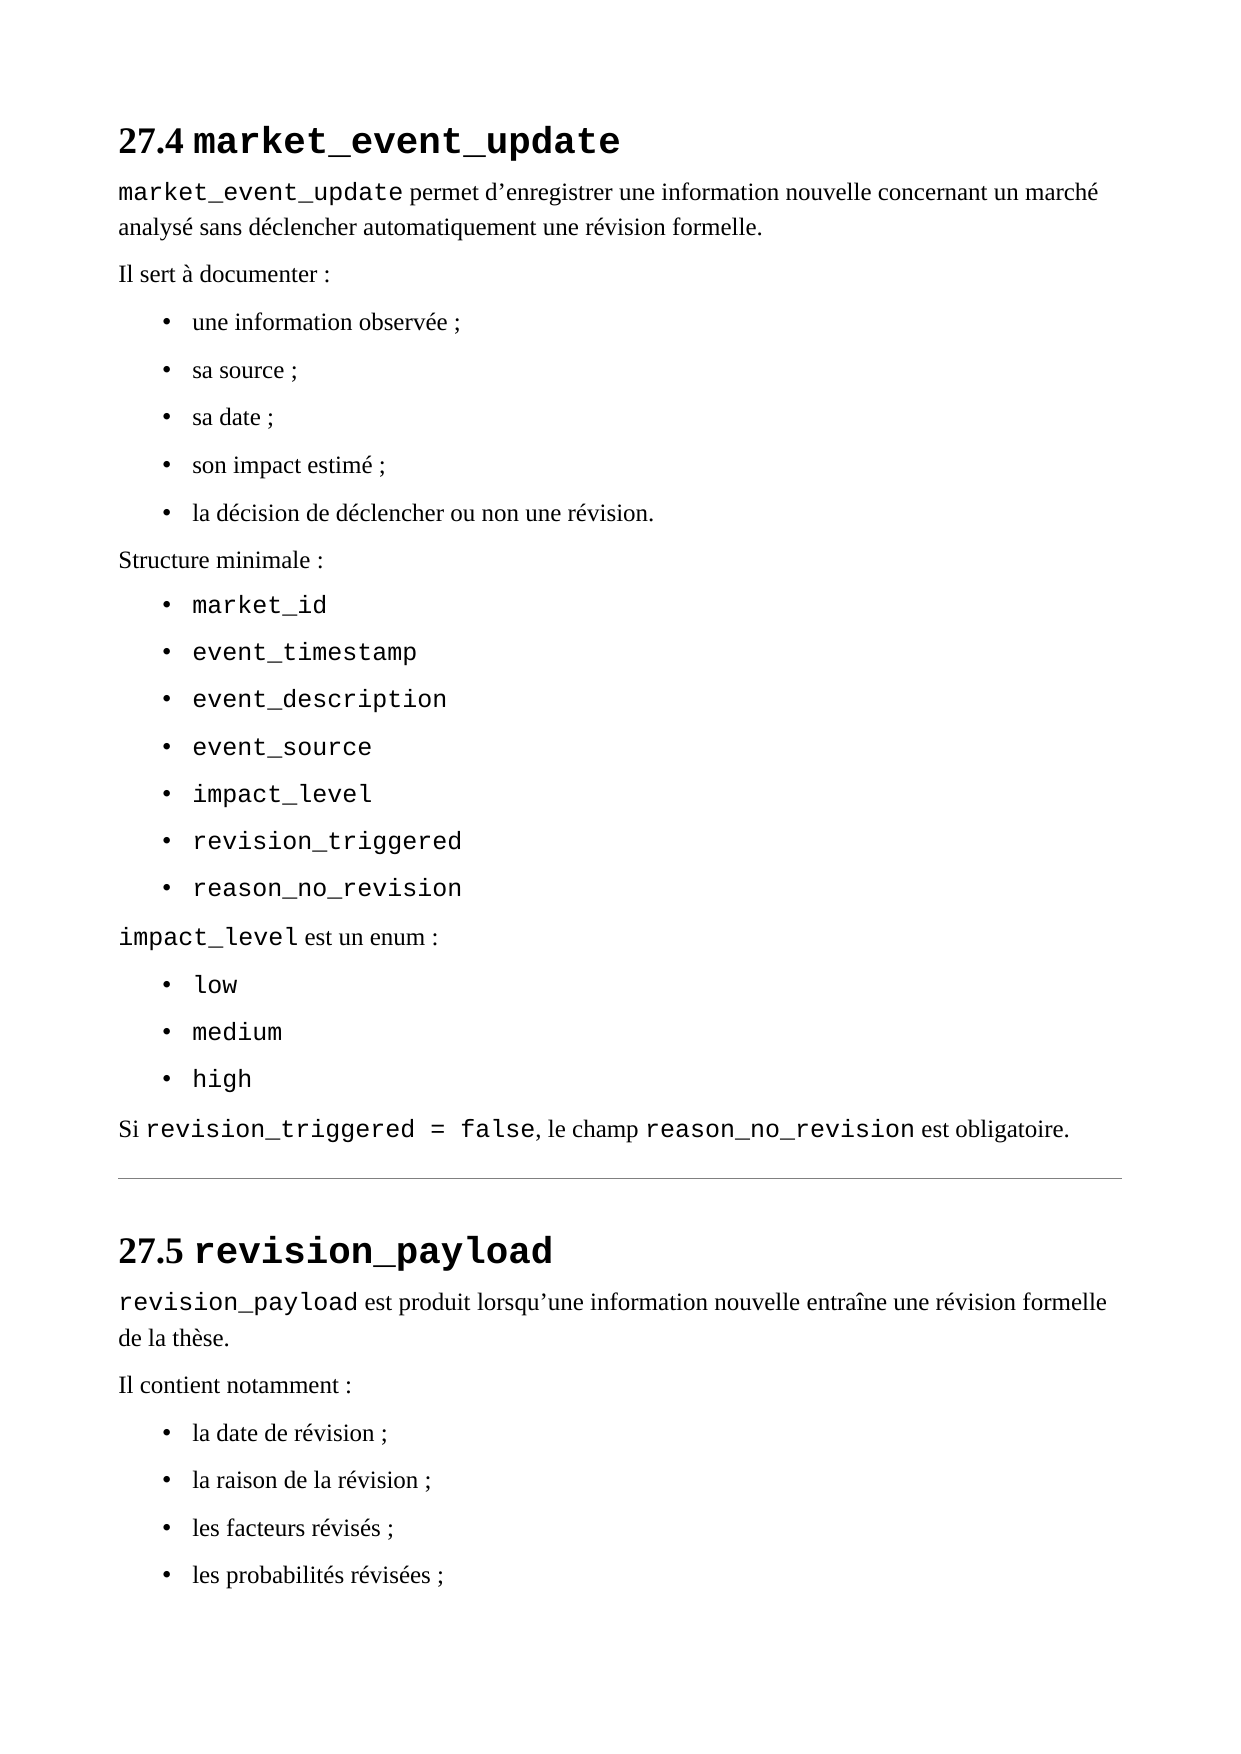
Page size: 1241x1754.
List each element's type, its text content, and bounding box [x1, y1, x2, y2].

list son impact estimé ; [162, 450, 1122, 479]
list reason_no_revision [162, 875, 1122, 904]
list sa date ; [162, 402, 1122, 431]
list les probabilités révisées ; [162, 1561, 1122, 1589]
text impact_level est un enum : [118, 922, 1122, 953]
list low [162, 972, 1122, 1001]
list event_description [162, 687, 1122, 715]
list une information observée ; [162, 307, 1122, 336]
text Si revision_triggered = false, le champ reason_no_revision est obligatoire. [118, 1114, 1122, 1144]
list la décision de déclencher ou non une révision. [162, 498, 1122, 526]
list impact_level [162, 781, 1122, 809]
list medium [162, 1019, 1122, 1048]
list event_source [162, 734, 1122, 762]
text Il contient notamment : [118, 1370, 1122, 1399]
list event_timestamp [162, 640, 1122, 668]
list la raison de la révision ; [162, 1465, 1122, 1494]
subtitle 27.5 revision_payload [118, 1229, 1122, 1275]
subtitle 27.4 market_event_update [118, 118, 1122, 164]
text revision_payload est produit lorsqu’une information nouvelle entraîne une révision formelle de la thèse. [118, 1287, 1122, 1351]
text Structure minimale : [118, 545, 1122, 574]
list les facteurs révisés ; [162, 1513, 1122, 1542]
text market_event_update permet d’enregistrer une information nouvelle concernant un marché analysé sans déclencher automatiquement une révision formelle. [118, 177, 1122, 241]
text Il sert à documenter : [118, 259, 1122, 288]
list high [162, 1067, 1122, 1095]
list market_id [162, 593, 1122, 621]
list la date de révision ; [162, 1418, 1122, 1447]
list sa source ; [162, 355, 1122, 383]
list revision_triggered [162, 828, 1122, 857]
